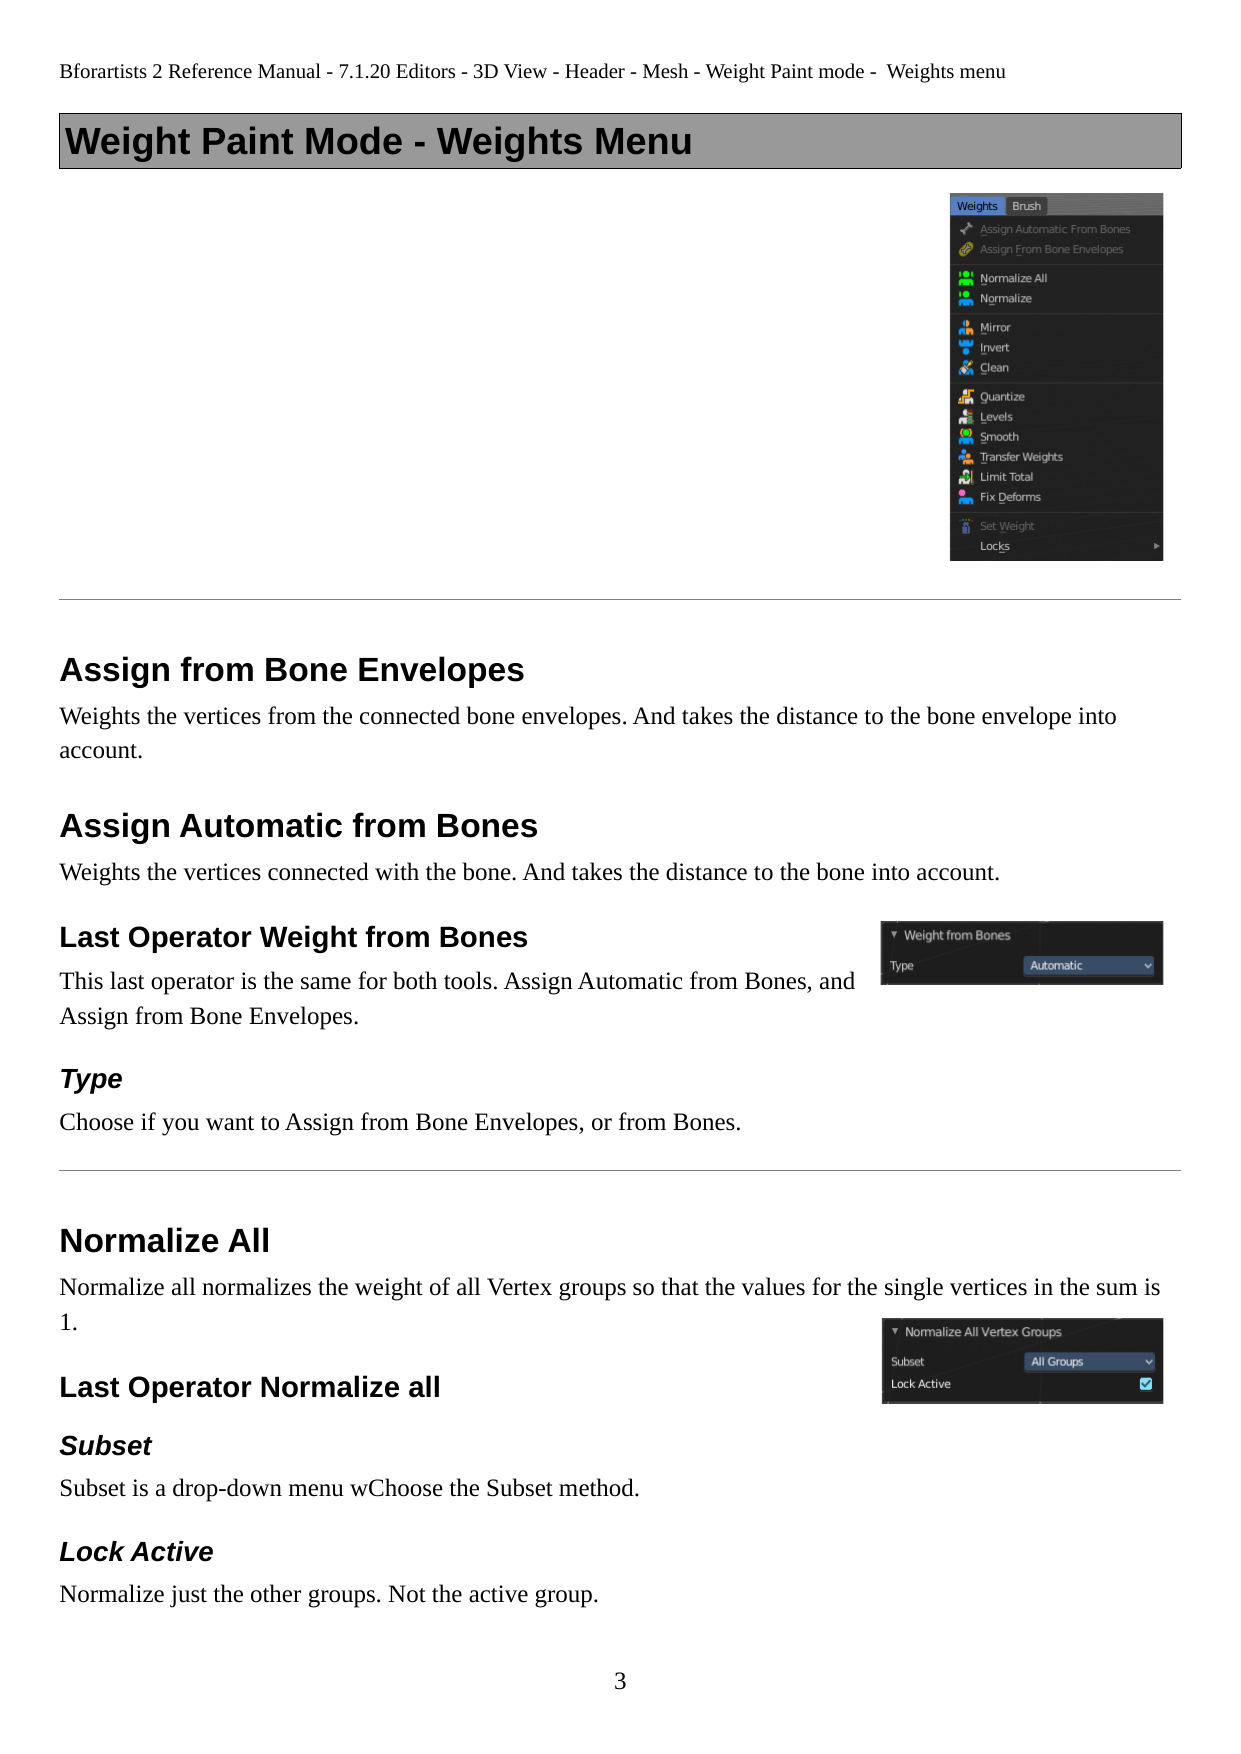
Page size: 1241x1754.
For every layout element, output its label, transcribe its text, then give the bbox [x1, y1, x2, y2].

subtitle Subset [59, 1429, 1181, 1461]
subtitle Lock Active [59, 1535, 1181, 1567]
picture [881, 1318, 1164, 1404]
subtitle Assign from Bone Envelopes [59, 650, 1181, 688]
text Normalize all normalizes the weight of all Vertex groups so that the values for the single vertices in the sum is 1. [59, 1272, 1181, 1335]
text Weights the vertices from the connected bone envelopes. And takes the distance to the bone envelope into account. [59, 701, 1181, 764]
picture [949, 193, 1164, 561]
table_header Weight Paint Mode - Weights Menu [60, 114, 1181, 168]
text Choose if you want to Assign from Bone Envelopes, or from Bones. [59, 1107, 1181, 1136]
subtitle Type [59, 1062, 1181, 1094]
text This last operator is the same for both tools. Assign Automatic from Bones, and Assign from Bone Envelopes. [59, 966, 1181, 1030]
subtitle Last Operator Weight from Bones [59, 920, 1181, 954]
subtitle Last Operator Normalize all [59, 1370, 881, 1404]
text Subset is a drop-down menu wChoose the Subset method. [59, 1473, 1181, 1502]
subtitle Assign Automatic from Bones [59, 805, 1181, 844]
text Normalize just the other groups. Not the active group. [59, 1579, 1181, 1608]
text Weights the vertices connected with the bone. And takes the distance to the bone into account. [59, 857, 1181, 885]
picture [880, 921, 1164, 985]
subtitle Normalize All [59, 1221, 1181, 1259]
subtitle [1164, 1370, 1181, 1404]
